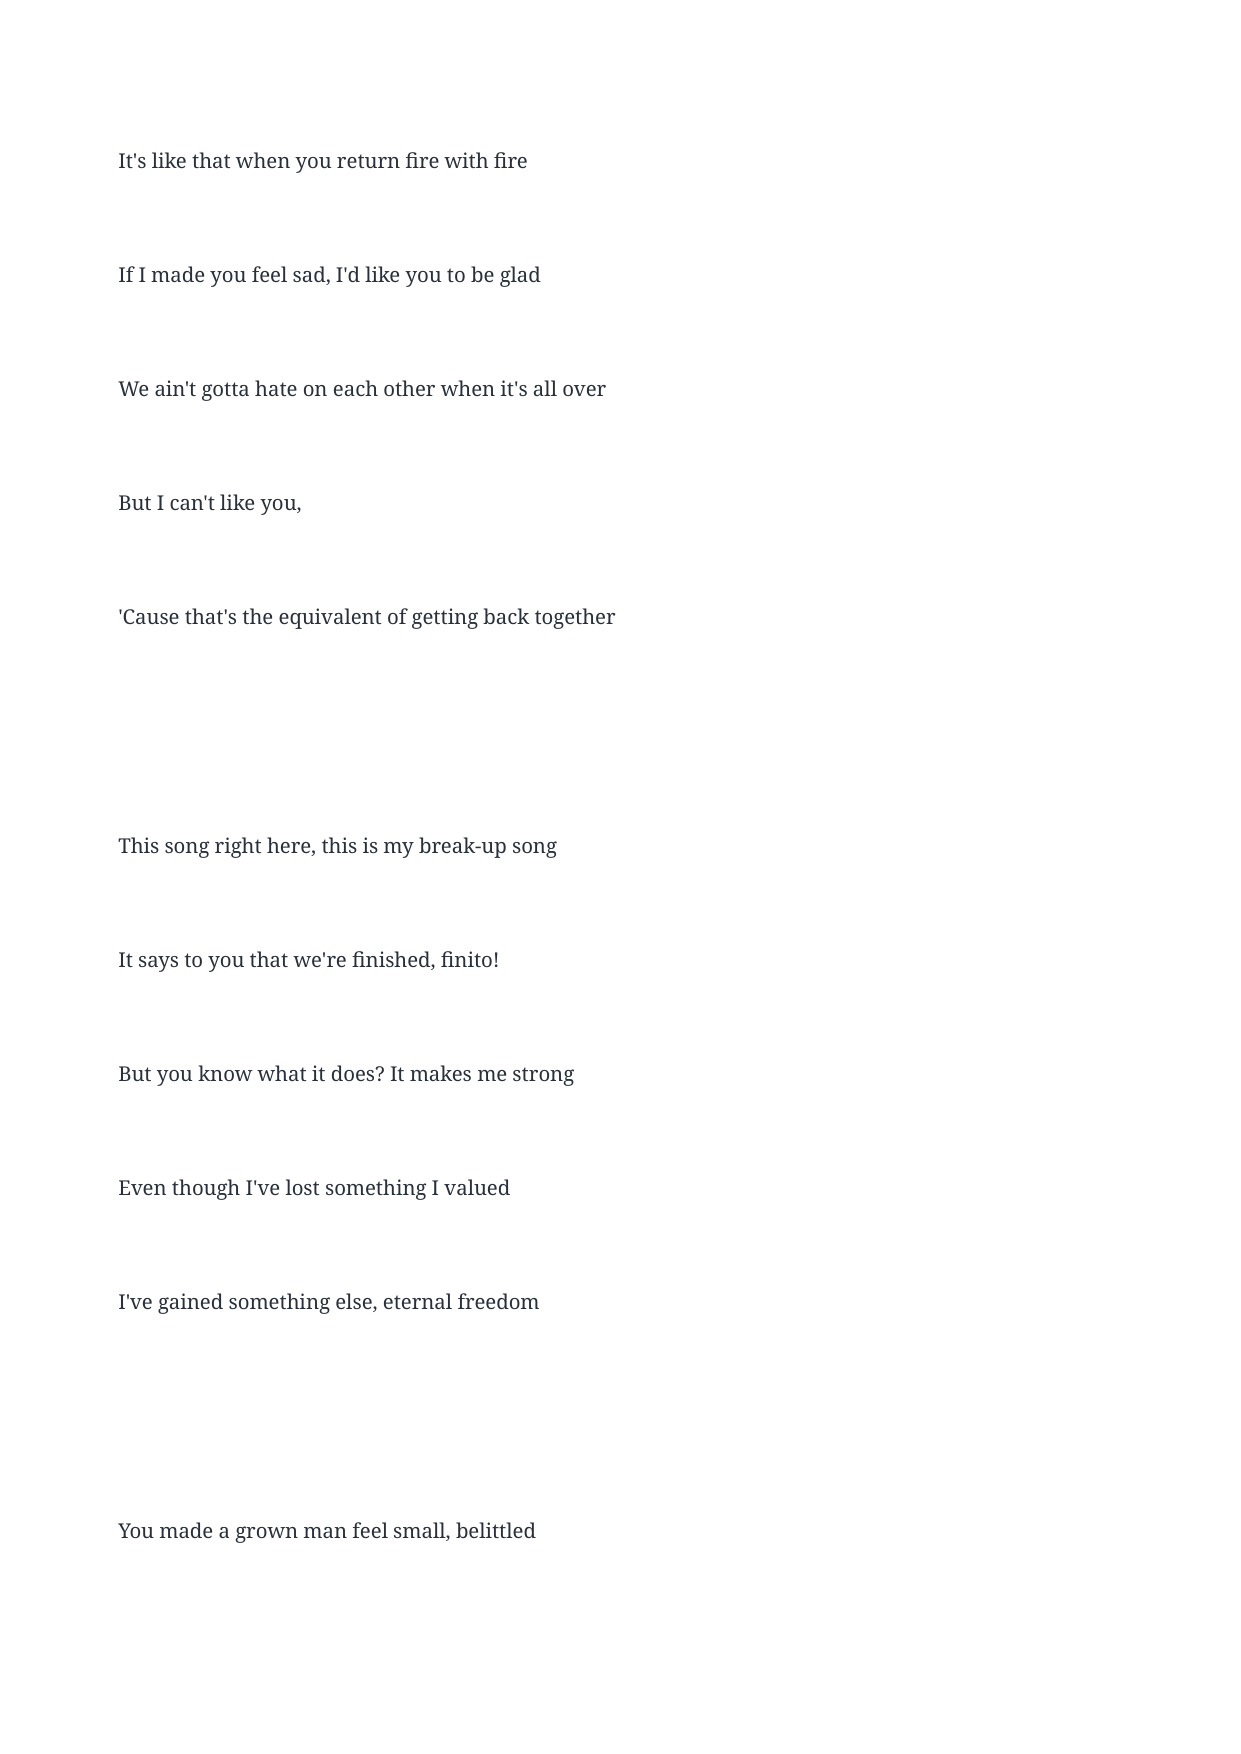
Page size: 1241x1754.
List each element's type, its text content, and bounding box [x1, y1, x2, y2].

text It's like that when you return fire with fire If I made you feel sad, I'd like you to be glad We ain't gotta hate on each other when it's all over But I can't like you, 'Cause that's the equivalent of getting back together This song right here, this is my break-up song It says to you that we're finished, finito! But you know what it does? It makes me strong Even though I've lost something I valued I've gained something else, eternal freedom You made a grown man feel small, belittled [118, 118, 1122, 1630]
